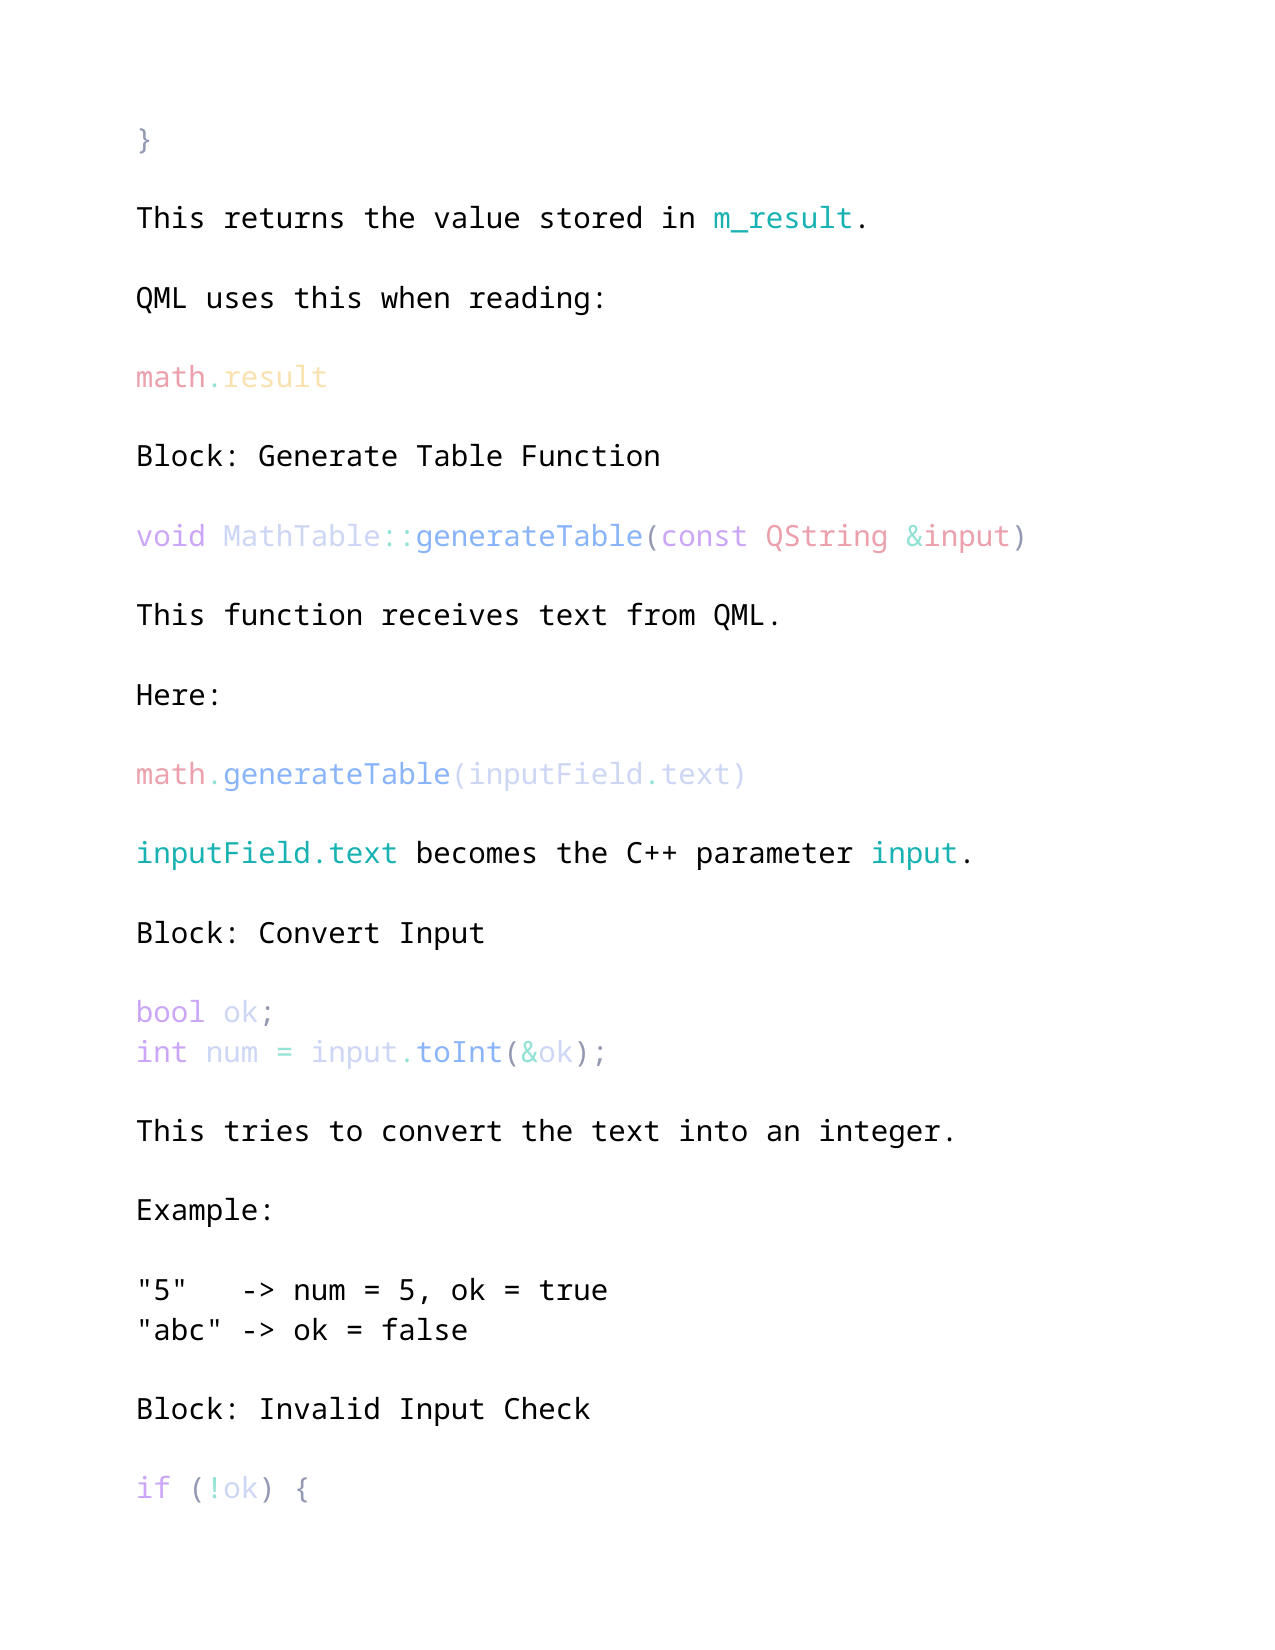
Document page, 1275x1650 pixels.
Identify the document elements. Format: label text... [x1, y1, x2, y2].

text } This returns the value stored in m_result. QML uses this when reading: math.result Block: Generate Table Function void MathTable::generateTable(const QString &input) This function receives text from QML. Here: math.generateTable(inputField.text) inputField.text becomes the C++ parameter input. Block: Convert Input bool ok; int num = input.toInt(&ok); This tries to convert the text into an integer. Example: "5" -> num = 5, ok = true "abc" -> ok = false Block: Invalid Input Check if (!ok) { [118, 118, 1157, 1507]
